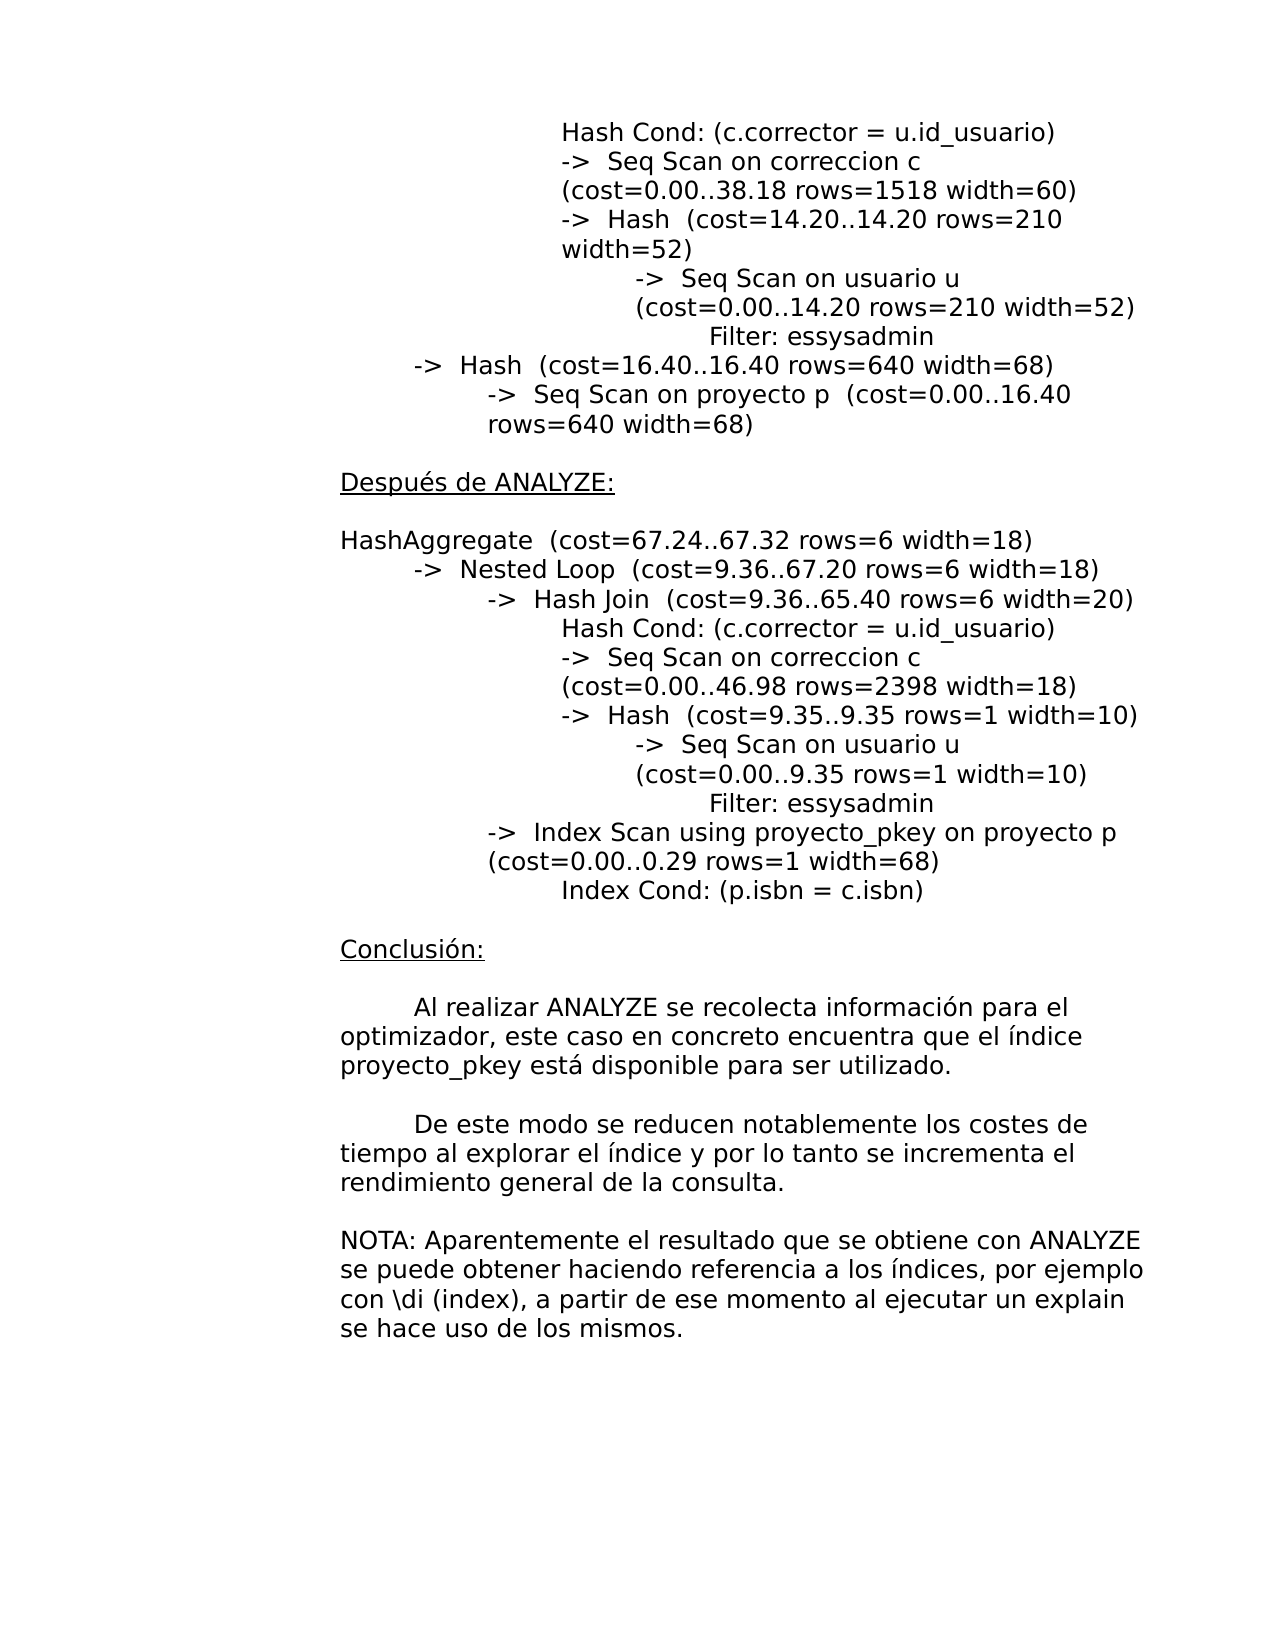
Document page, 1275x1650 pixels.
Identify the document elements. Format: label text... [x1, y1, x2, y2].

text De este modo se reducen notablemente los costes de tiempo al explorar el índice y por lo tanto se incrementa el rendimiento general de la consulta. [118, 1110, 1157, 1197]
text Conclusión: [118, 935, 1157, 964]
text Hash Cond: (c.corrector = u.id_usuario) [118, 614, 1157, 643]
text -> Hash (cost=16.40..16.40 rows=640 width=68) [118, 351, 1157, 381]
text -> Hash (cost=14.20..14.20 rows=210 width=52) [118, 206, 1157, 264]
text Hash Cond: (c.corrector = u.id_usuario) [118, 118, 1157, 147]
text Filter: essysadmin [118, 789, 1157, 818]
text -> Seq Scan on usuario u (cost=0.00..9.35 rows=1 width=10) [118, 731, 1157, 789]
text -> Index Scan using proyecto_pkey on proyecto p (cost=0.00..0.29 rows=1 width=68) [118, 818, 1157, 876]
text -> Seq Scan on proyecto p (cost=0.00..16.40 rows=640 width=68) [118, 381, 1157, 439]
text NOTA: Aparentemente el resultado que se obtiene con ANALYZE se puede obtener haciendo referencia a los índices, por ejemplo con \di (index), a partir de ese momento al ejecutar un explain se hace uso de los mismos. [118, 1226, 1157, 1343]
text -> Seq Scan on correccion c (cost=0.00..38.18 rows=1518 width=60) [118, 147, 1157, 206]
text HashAggregate (cost=67.24..67.32 rows=6 width=18) [118, 526, 1157, 556]
text Index Cond: (p.isbn = c.isbn) [118, 876, 1157, 906]
text Después de ANALYZE: [118, 468, 1157, 497]
text -> Nested Loop (cost=9.36..67.20 rows=6 width=18) [118, 556, 1157, 585]
text Filter: essysadmin [118, 322, 1157, 351]
text -> Hash (cost=9.35..9.35 rows=1 width=10) [118, 701, 1157, 731]
text Al realizar ANALYZE se recolecta información para el optimizador, este caso en concreto encuentra que el índice proyecto_pkey está disponible para ser utilizado. [118, 993, 1157, 1081]
text -> Seq Scan on correccion c (cost=0.00..46.98 rows=2398 width=18) [118, 643, 1157, 701]
text -> Hash Join (cost=9.36..65.40 rows=6 width=20) [118, 585, 1157, 614]
text -> Seq Scan on usuario u (cost=0.00..14.20 rows=210 width=52) [118, 264, 1157, 322]
